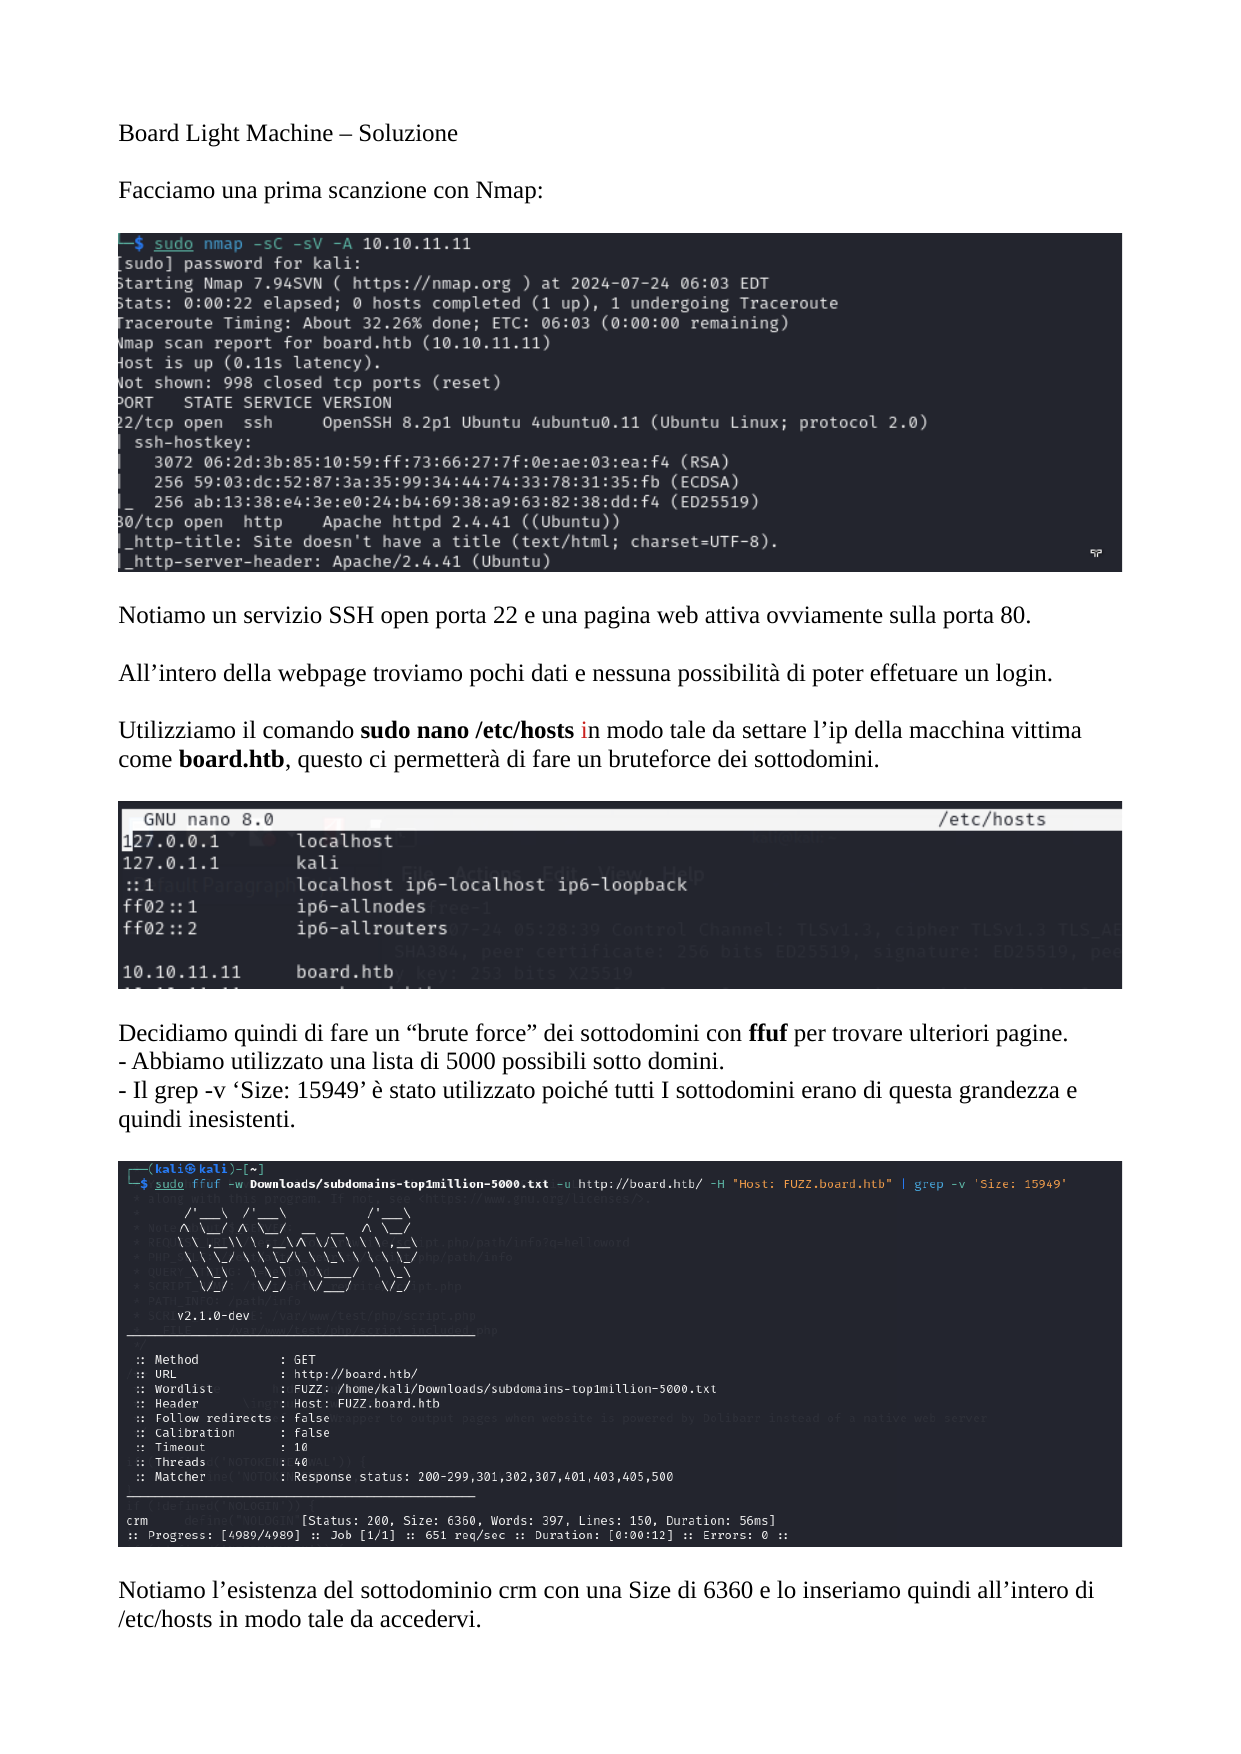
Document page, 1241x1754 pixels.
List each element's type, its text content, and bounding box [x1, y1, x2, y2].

text - Il grep -v ‘Size: 15949’ è stato utilizzato poiché tutti I sottodomini erano di questa grandezza e quindi inesistenti. [118, 1075, 1122, 1133]
text Board Light Machine – Soluzione [118, 118, 1122, 147]
text - Abbiamo utilizzato una lista di 5000 possibili sotto domini. [118, 1046, 1122, 1075]
picture [118, 1161, 1123, 1547]
text Notiamo l’esistenza del sottodominio crm con una Size di 6360 e lo inseriamo quindi all’intero di /etc/hosts in modo tale da accedervi. [118, 1575, 1122, 1632]
picture [118, 801, 1123, 989]
text Notiamo un servizio SSH open porta 22 e una pagina web attiva ovviamente sulla porta 80. [118, 600, 1122, 629]
picture [118, 233, 1123, 572]
text Facciamo una prima scanzione con Nmap: [118, 176, 1122, 204]
text Utilizziamo il comando sudo nano /etc/hosts in modo tale da settare l’ip della macchina vittima come board.htb, questo ci permetterà di fare un bruteforce dei sottodomini. [118, 715, 1122, 773]
text All’intero della webpage troviamo pochi dati e nessuna possibilità di poter effetuare un login. [118, 658, 1122, 686]
text Decidiamo quindi di fare un “brute force” dei sottodomini con ffuf per trovare ulteriori pagine. [118, 1018, 1122, 1046]
